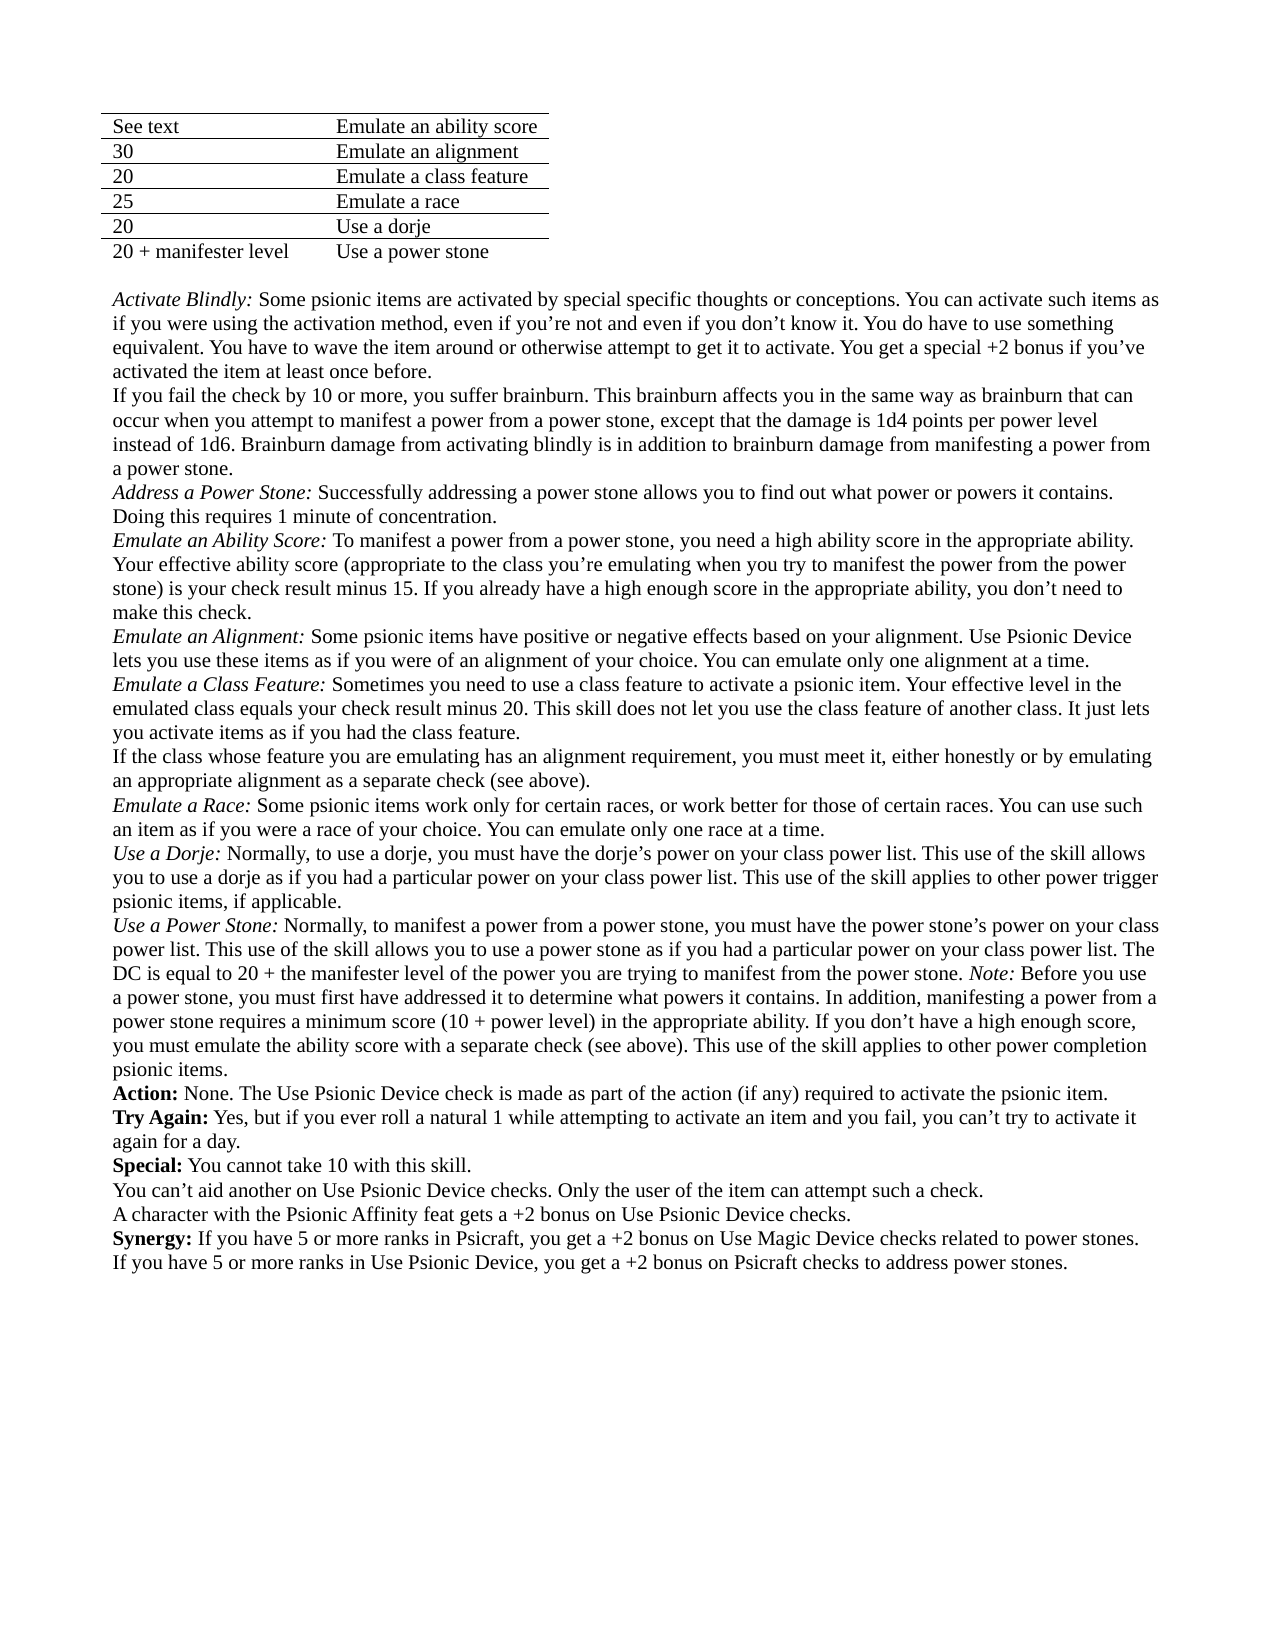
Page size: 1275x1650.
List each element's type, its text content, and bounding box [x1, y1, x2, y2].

text Use a Power Stone: Normally, to manifest a power from a power stone, you must have the power stone’s power on your class power list. This use of the skill allows you to use a power stone as if you had a particular power on your class power list. The DC is equal to 20 + the manifester level of the power you are trying to manifest from the power stone. Note: Before you use [112, 913, 1162, 985]
text Try Again: Yes, but if you ever roll a natural 1 while attempting to activate an item and you fail, you can’t try to activate it again for a day. [112, 1105, 1162, 1153]
table_cell Emulate an ability score [325, 114, 549, 138]
text a power stone, you must first have addressed it to determine what powers it contains. In addition, manifesting a power from a power stone requires a minimum score (10 + power level) in the appropriate ability. If you don’t have a high enough score, you must emulate the ability score with a separate check (see above). This use of the skill applies to other power completion [112, 985, 1162, 1057]
text If you have 5 or more ranks in Use Psionic Device, you get a +2 bonus on Psicraft checks to address power stones. [112, 1250, 1162, 1274]
table_cell 30 [101, 139, 324, 163]
text Activate Blindly: Some psionic items are activated by special specific thoughts or conceptions. You can activate such items as if you were using the activation method, even if you’re not and even if you don’t know it. You do have to use something equivalent. You have to wave the item around or otherwise attempt to get it to activate. You get a special +2 bonus if you’ve activated the item at least once before. [112, 287, 1162, 383]
text Emulate an Ability Score: To manifest a power from a power stone, you need a high ability score in the appropriate ability. Your effective ability score (appropriate to the class you’re emulating when you try to manifest the power from the power stone) is your check result minus 15. If you already have a high enough score in the appropriate ability, you don’t need to make this check. [112, 528, 1162, 624]
table_cell 25 [101, 189, 324, 213]
text If the class whose feature you are emulating has an alignment requirement, you must meet it, either honestly or by emulating an appropriate alignment as a separate check (see above). [112, 744, 1162, 792]
table_cell Emulate a class feature [325, 164, 549, 188]
table_cell Use a power stone [325, 239, 549, 263]
text Emulate an Alignment: Some psionic items have positive or negative effects based on your alignment. Use Psionic Device lets you use these items as if you were of an alignment of your choice. You can emulate only one alignment at a time. [112, 624, 1162, 672]
text Emulate a Race: Some psionic items work only for certain races, or work better for those of certain races. You can use such an item as if you were a race of your choice. You can emulate only one race at a time. [112, 792, 1162, 841]
text Use a Dorje: Normally, to use a dorje, you must have the dorje’s power on your class power list. This use of the skill allows you to use a dorje as if you had a particular power on your class power list. This use of the skill applies to other power trigger psionic items, if applicable. [112, 841, 1162, 913]
text You can’t aid another on Use Psionic Device checks. Only the user of the item can attempt such a check. [112, 1177, 1162, 1202]
table_cell See text [101, 114, 324, 138]
table_cell Emulate a race [325, 189, 549, 213]
table_cell 20 [101, 214, 324, 238]
text Action: None. The Use Psionic Device check is made as part of the action (if any) required to activate the psionic item. [112, 1081, 1162, 1105]
text A character with the Psionic Affinity feat gets a +2 bonus on Use Psionic Device checks. [112, 1202, 1162, 1226]
text Address a Power Stone: Successfully addressing a power stone allows you to find out what power or powers it contains. Doing this requires 1 minute of concentration. [112, 480, 1162, 528]
table_cell 20 + manifester level [101, 239, 324, 263]
text Emulate a Class Feature: Sometimes you need to use a class feature to activate a psionic item. Your effective level in the emulated class equals your check result minus 20. This skill does not let you use the class feature of another class. It just lets you activate items as if you had the class feature. [112, 672, 1162, 744]
table_cell Emulate an alignment [325, 139, 549, 163]
text Special: You cannot take 10 with this skill. [112, 1153, 1162, 1177]
table_cell 20 [101, 164, 324, 188]
text psionic items. [112, 1057, 1162, 1081]
table_cell Use a dorje [325, 214, 549, 238]
text If you fail the check by 10 or more, you suffer brainburn. This brainburn affects you in the same way as brainburn that can occur when you attempt to manifest a power from a power stone, except that the damage is 1d4 points per power level instead of 1d6. Brainburn damage from activating blindly is in addition to brainburn damage from manifesting a power from a power stone. [112, 383, 1162, 480]
text Synergy: If you have 5 or more ranks in Psicraft, you get a +2 bonus on Use Magic Device checks related to power stones. [112, 1226, 1162, 1250]
